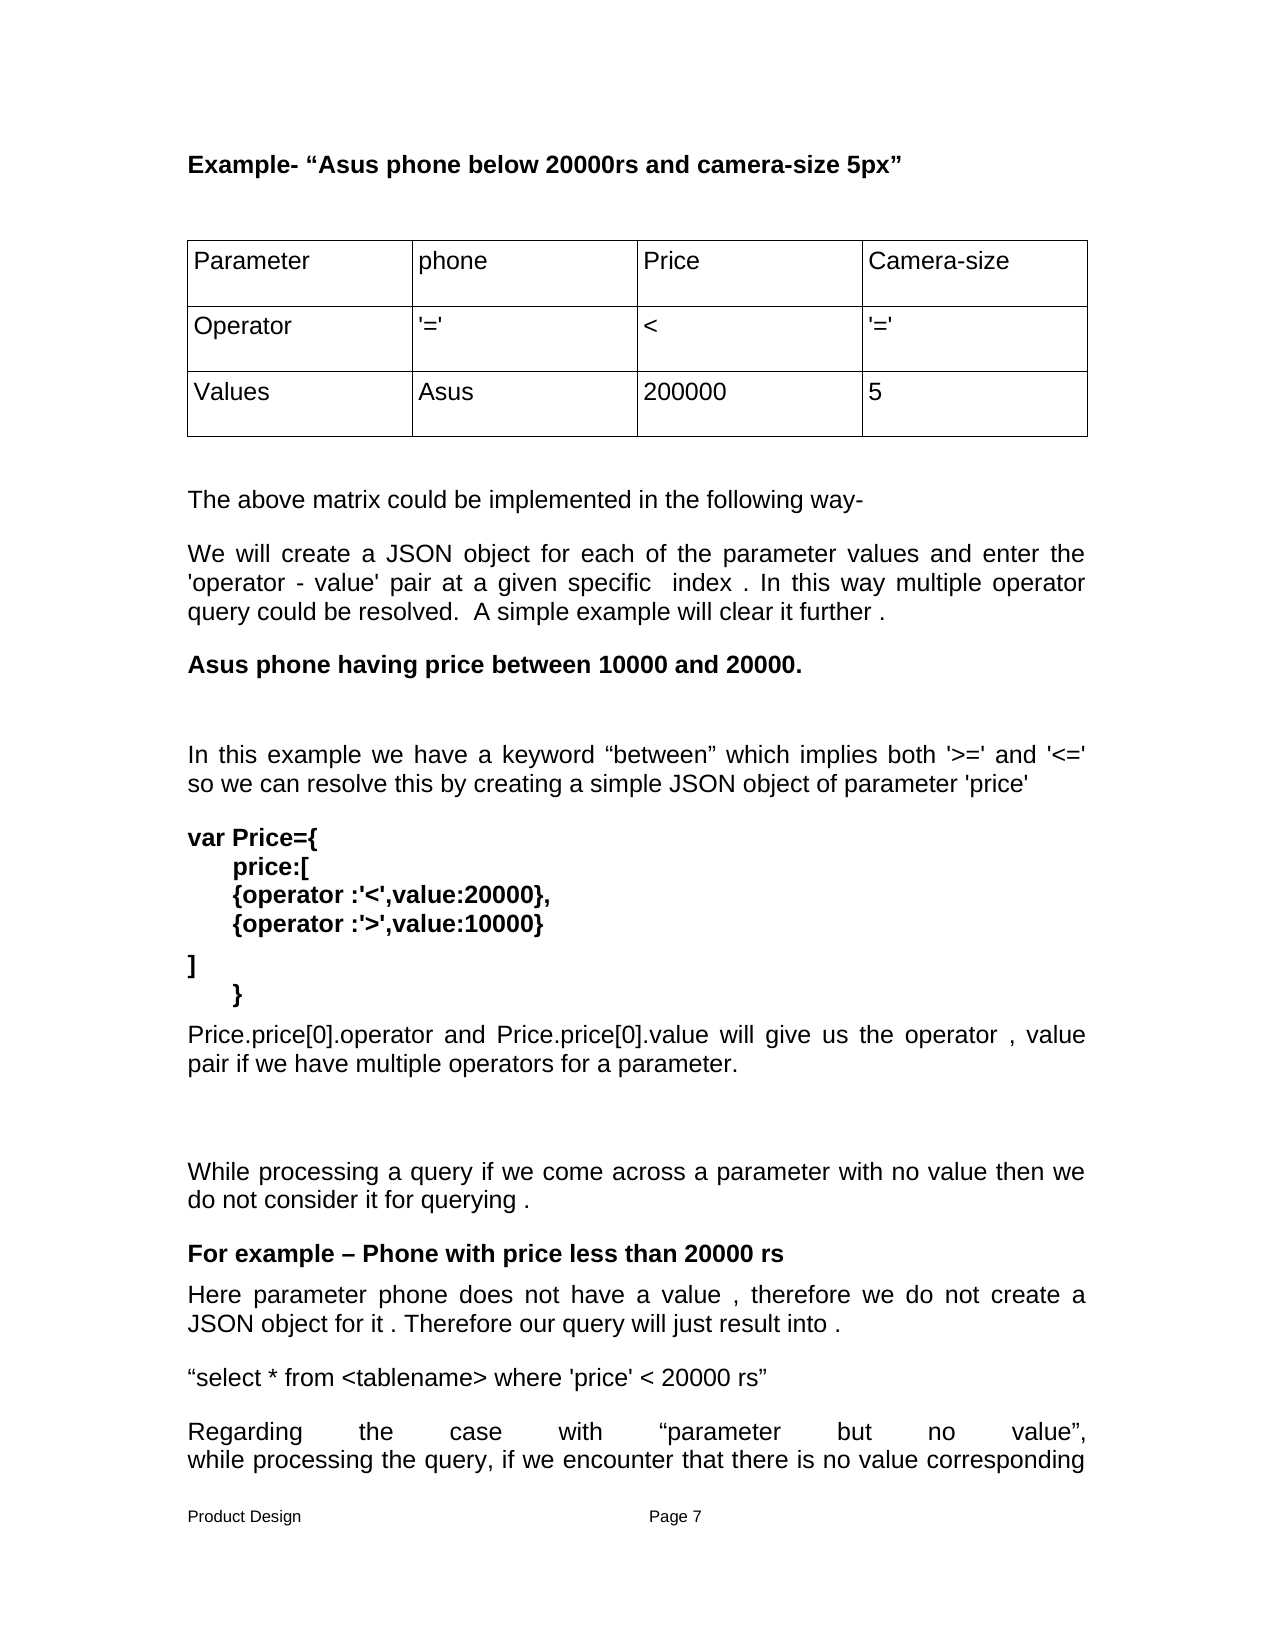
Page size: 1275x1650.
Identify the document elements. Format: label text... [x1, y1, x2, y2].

table_header Price [638, 241, 862, 306]
table_cell 200000 [638, 372, 862, 436]
text Price.price[0].operator and Price.price[0].value will give us the operator , value pair if we have multiple operators for a parameter. [187, 1020, 1087, 1078]
text Here parameter phone does not have a value , therefore we do not create a JSON object for it . Therefore our query will just result into . [187, 1280, 1087, 1338]
subtitle For example – Phone with price less than 20000 rs [187, 1239, 1087, 1268]
table_header phone [413, 241, 637, 306]
table_cell Values [188, 372, 412, 436]
text “select * from <tablename> where 'price' < 20000 rs” [187, 1363, 1087, 1392]
table_header Parameter [188, 241, 412, 306]
text The above matrix could be implemented in the following way- [187, 485, 1087, 514]
subtitle Example- “Asus phone below 20000rs and camera-size 5px” [187, 150, 1087, 179]
table_cell Asus [413, 372, 637, 436]
table_cell < [638, 307, 862, 371]
subtitle Asus phone having price between 10000 and 20000. [187, 650, 1087, 679]
text While processing a query if we come across a parameter with no value then we do not consider it for querying . [187, 1157, 1087, 1214]
table_cell 5 [863, 372, 1087, 436]
text We will create a JSON object for each of the parameter values and enter the 'operator - value' pair at a given specific index . In this way multiple operator query could be resolved. A simple example will clear it further . [187, 539, 1087, 625]
subtitle var Price={ price:[ {operator :'<',value:20000}, {operator :'>',value:10000} [187, 823, 1087, 938]
table_cell Operator [188, 307, 412, 371]
table_cell '=' [863, 307, 1087, 371]
text Regarding the case with “parameter but no value”, while processing the query, if we encounter that there is no value corresponding [187, 1417, 1087, 1474]
text In this example we have a keyword “between” which implies both '>=' and '<=' so we can resolve this by creating a simple JSON object of parameter 'price' [187, 740, 1087, 798]
table_header Camera-size [863, 241, 1087, 306]
subtitle ] } [187, 950, 1087, 1008]
table_cell '=' [413, 307, 637, 371]
